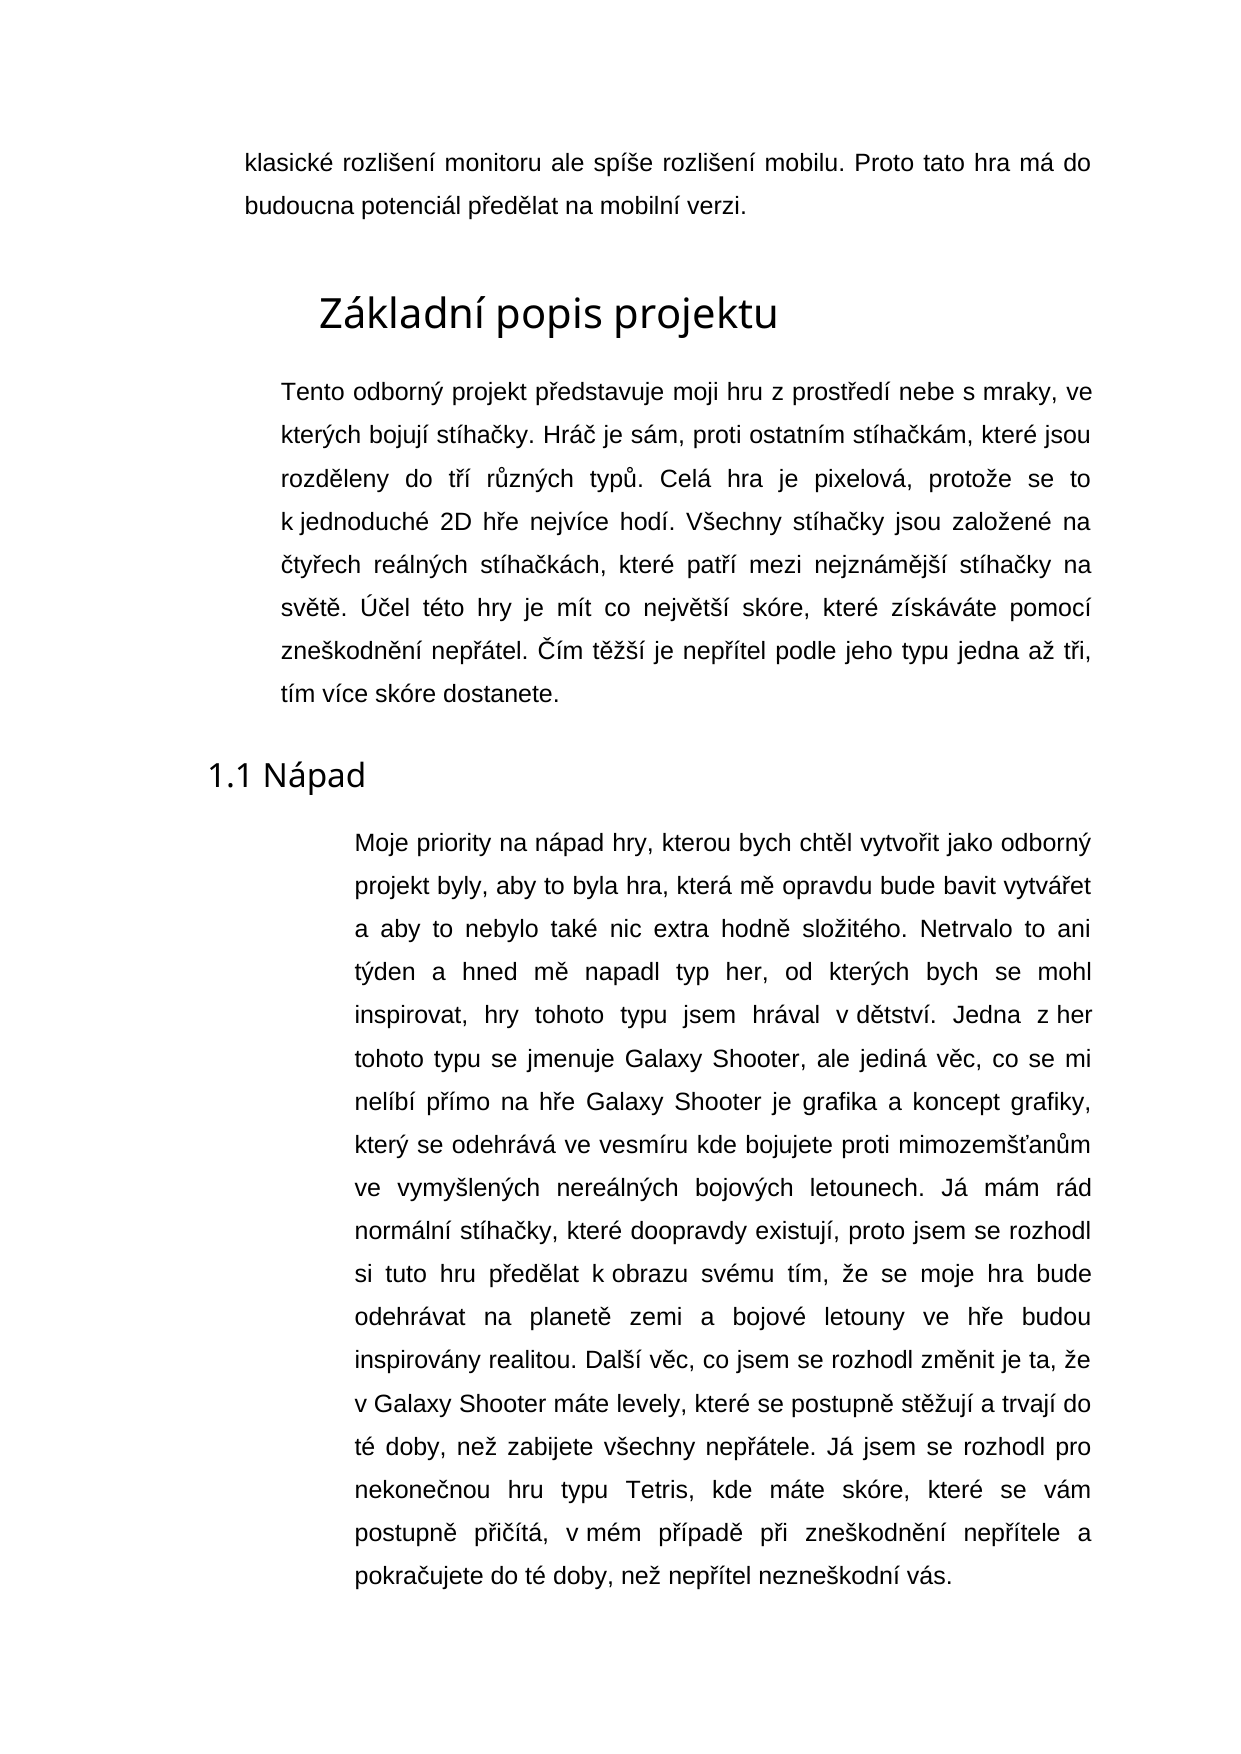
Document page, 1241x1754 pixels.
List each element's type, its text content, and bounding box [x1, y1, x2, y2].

text Moje priority na nápad hry, kterou bych chtěl vytvořit jako odborný projekt byly, aby to byla hra, která mě opravdu bude bavit vytvářet a aby to nebylo také nic extra hodně složitého. Netrvalo to ani týden a hned mě napadl typ her, od kterých bych se mohl inspirovat, hry tohoto typu jsem hrával v dětství. Jedna z her tohoto typu se jmenuje Galaxy Shooter, ale jediná věc, co se mi nelíbí přímo na hře Galaxy Shooter je grafika a koncept grafiky, který se odehrává ve vesmíru kde bojujete proti mimozemšťanům ve vymyšlených nereálných bojových letounech. Já mám rád normální stíhačky, které doopravdy existují, proto jsem se rozhodl si tuto hru předělat k obrazu svému tím, že se moje hra bude odehrávat na planetě zemi a bojové letouny ve hře budou inspirovány realitou. Další věc, co jsem se rozhodl změnit je ta, že v Galaxy Shooter máte levely, které se postupně stěžují a trvají do té doby, než zabijete všechny nepřátele. Já jsem se rozhodl pro nekonečnou hru typu Tetris, kde máte skóre, které se vám postupně přičítá, v mém případě při zneškodnění nepřítele a pokračujete do té doby, než nepřítel nezneškodní vás. [354, 828, 1092, 1590]
text klasické rozlišení monitoru ale spíše rozlišení mobilu. Proto tato hra má do budoucna potenciál předělat na mobilní verzi. [244, 148, 1092, 219]
text Tento odborný projekt představuje moji hru z prostředí nebe s mraky, ve kterých bojují stíhačky. Hráč je sám, proti ostatním stíhačkám, které jsou rozděleny do tří různých typů. Celá hra je pixelová, protože se to k jednoduché 2D hře nejvíce hodí. Všechny stíhačky jsou založené na čtyřech reálných stíhačkách, které patří mezi nejznámější stíhačky na světě. Účel této hry je mít co největší skóre, které získáváte pomocí zneškodnění nepřátel. Čím těžší je nepřítel podle jeho typu jedna až tři, tím více skóre dostanete. [281, 377, 1092, 708]
subtitle 1.1 Nápad [207, 752, 1092, 797]
subtitle Základní popis projektu [319, 284, 1092, 341]
